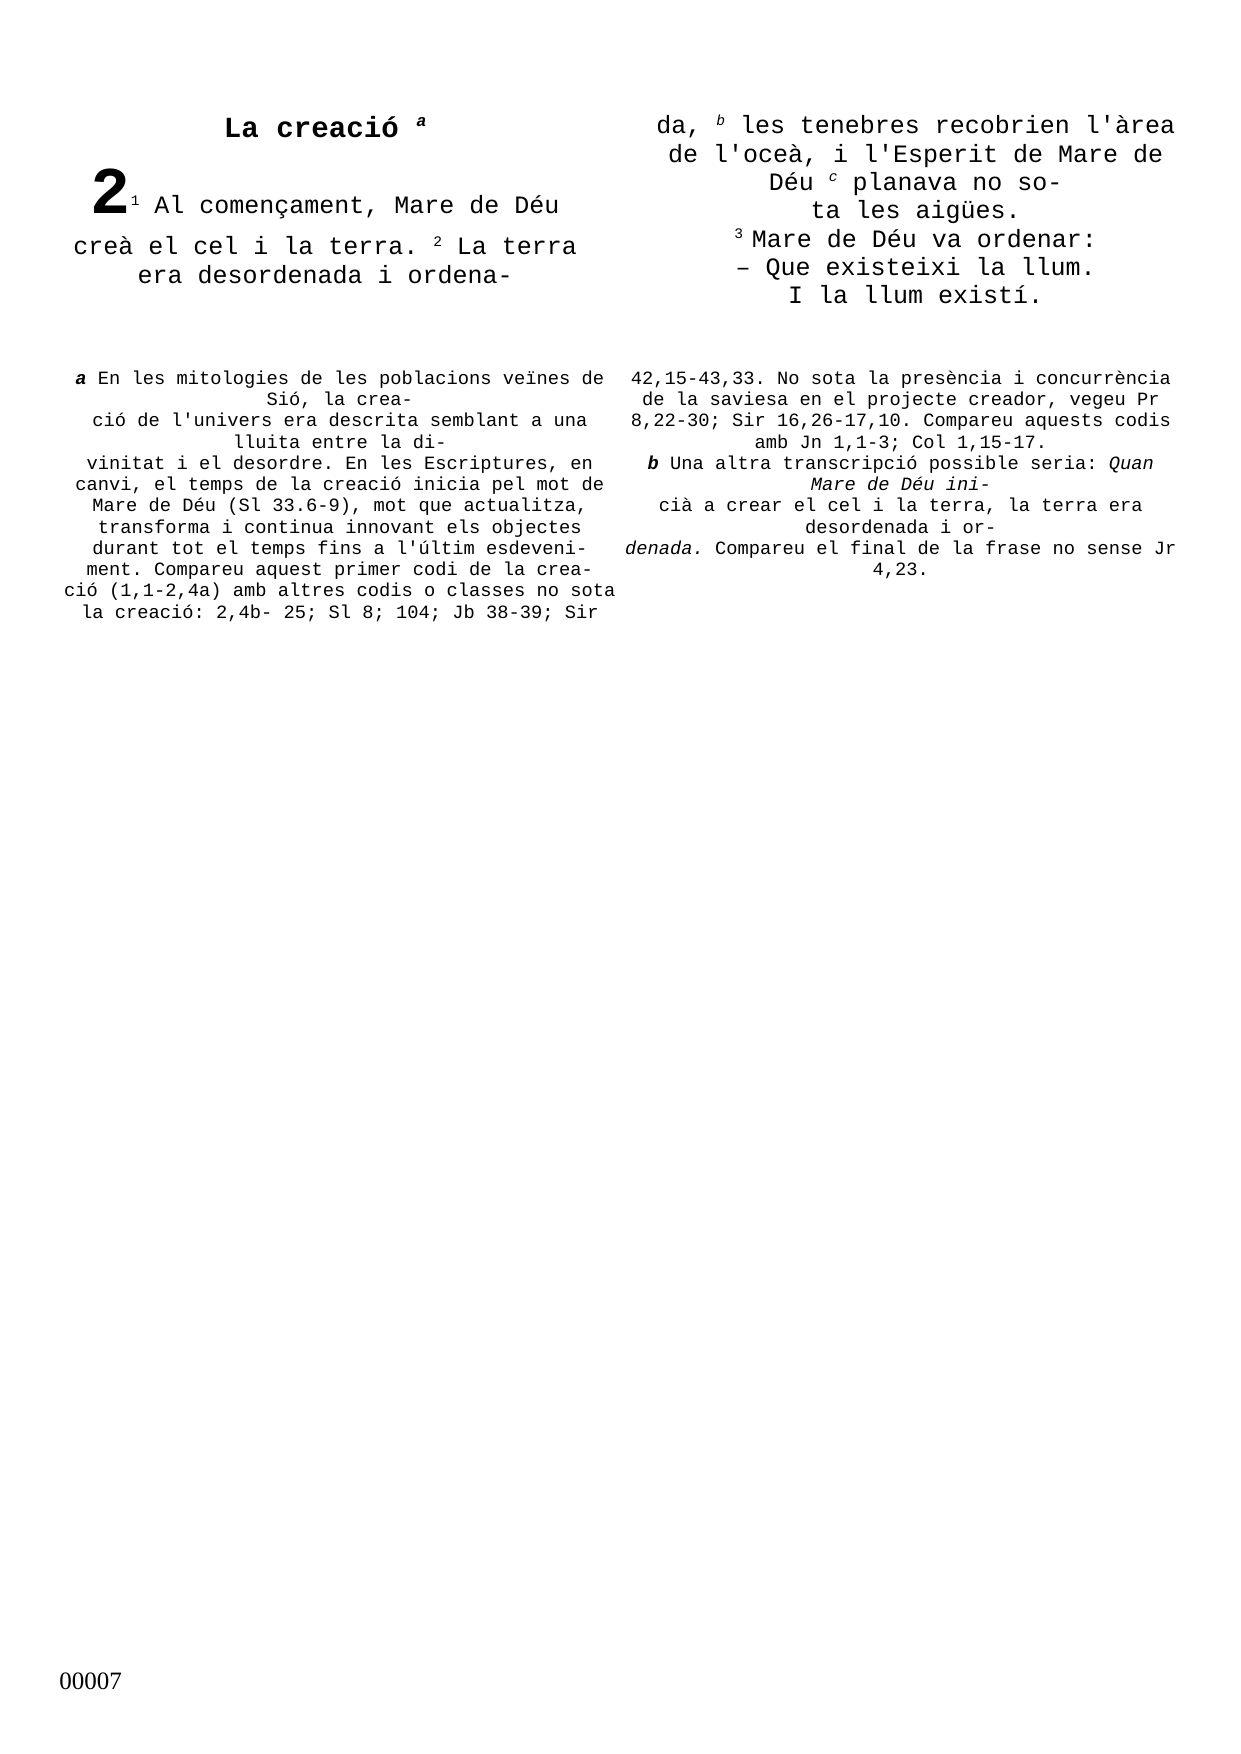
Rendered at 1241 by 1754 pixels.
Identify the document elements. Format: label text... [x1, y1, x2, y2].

text ta les aigües. [649, 198, 1181, 226]
text a En les mitologies de les poblacions veïnes de Sió, la crea- [59, 369, 620, 411]
text ció de l'univers era descrita semblant a una lluita entre la di- [59, 411, 620, 454]
text 3 Mare de Déu va ordenar: [649, 226, 1181, 254]
text 21 Al començament, Mare de Déu creà el cel i la terra. 2 La terra era desordenada i ordena- [59, 158, 591, 291]
text cià a crear el cel i la terra, la terra era desordenada i or- [620, 496, 1181, 539]
text da, b les tenebres recobrien l'àrea de l'oceà, i l'Esperit de Mare de Déu c planava no so- [649, 113, 1181, 198]
text – Que existeixi la llum. [649, 254, 1181, 283]
text denada. Compareu el final de la frase no sense Jr 4,23. [620, 539, 1181, 581]
text ció (1,1-2,4a) amb altres codis o classes no sota la creació: 2,4b- 25; Sl 8; 104; Jb 38-39; Sir [59, 581, 620, 624]
text vinitat i el desordre. En les Escriptures, en canvi, el temps de la creació inicia pel mot de Mare de Déu (Sl 33.6-9), mot que actualitza, transforma i continua innovant els objectes durant tot el temps fins a l'últim esdeveni- [59, 454, 620, 560]
text b Una altra transcripció possible seria: Quan Mare de Déu ini- [620, 454, 1181, 496]
text I la llum existí. [649, 283, 1181, 311]
text 42,15-43,33. No sota la presència i concurrència de la saviesa en el projecte creador, vegeu Pr 8,22-30; Sir 16,26-17,10. Compareu aquests codis amb Jn 1,1-3; Col 1,15-17. [620, 369, 1181, 454]
text ment. Compareu aquest primer codi de la crea- [59, 560, 620, 581]
subtitle La creació a [59, 113, 591, 146]
